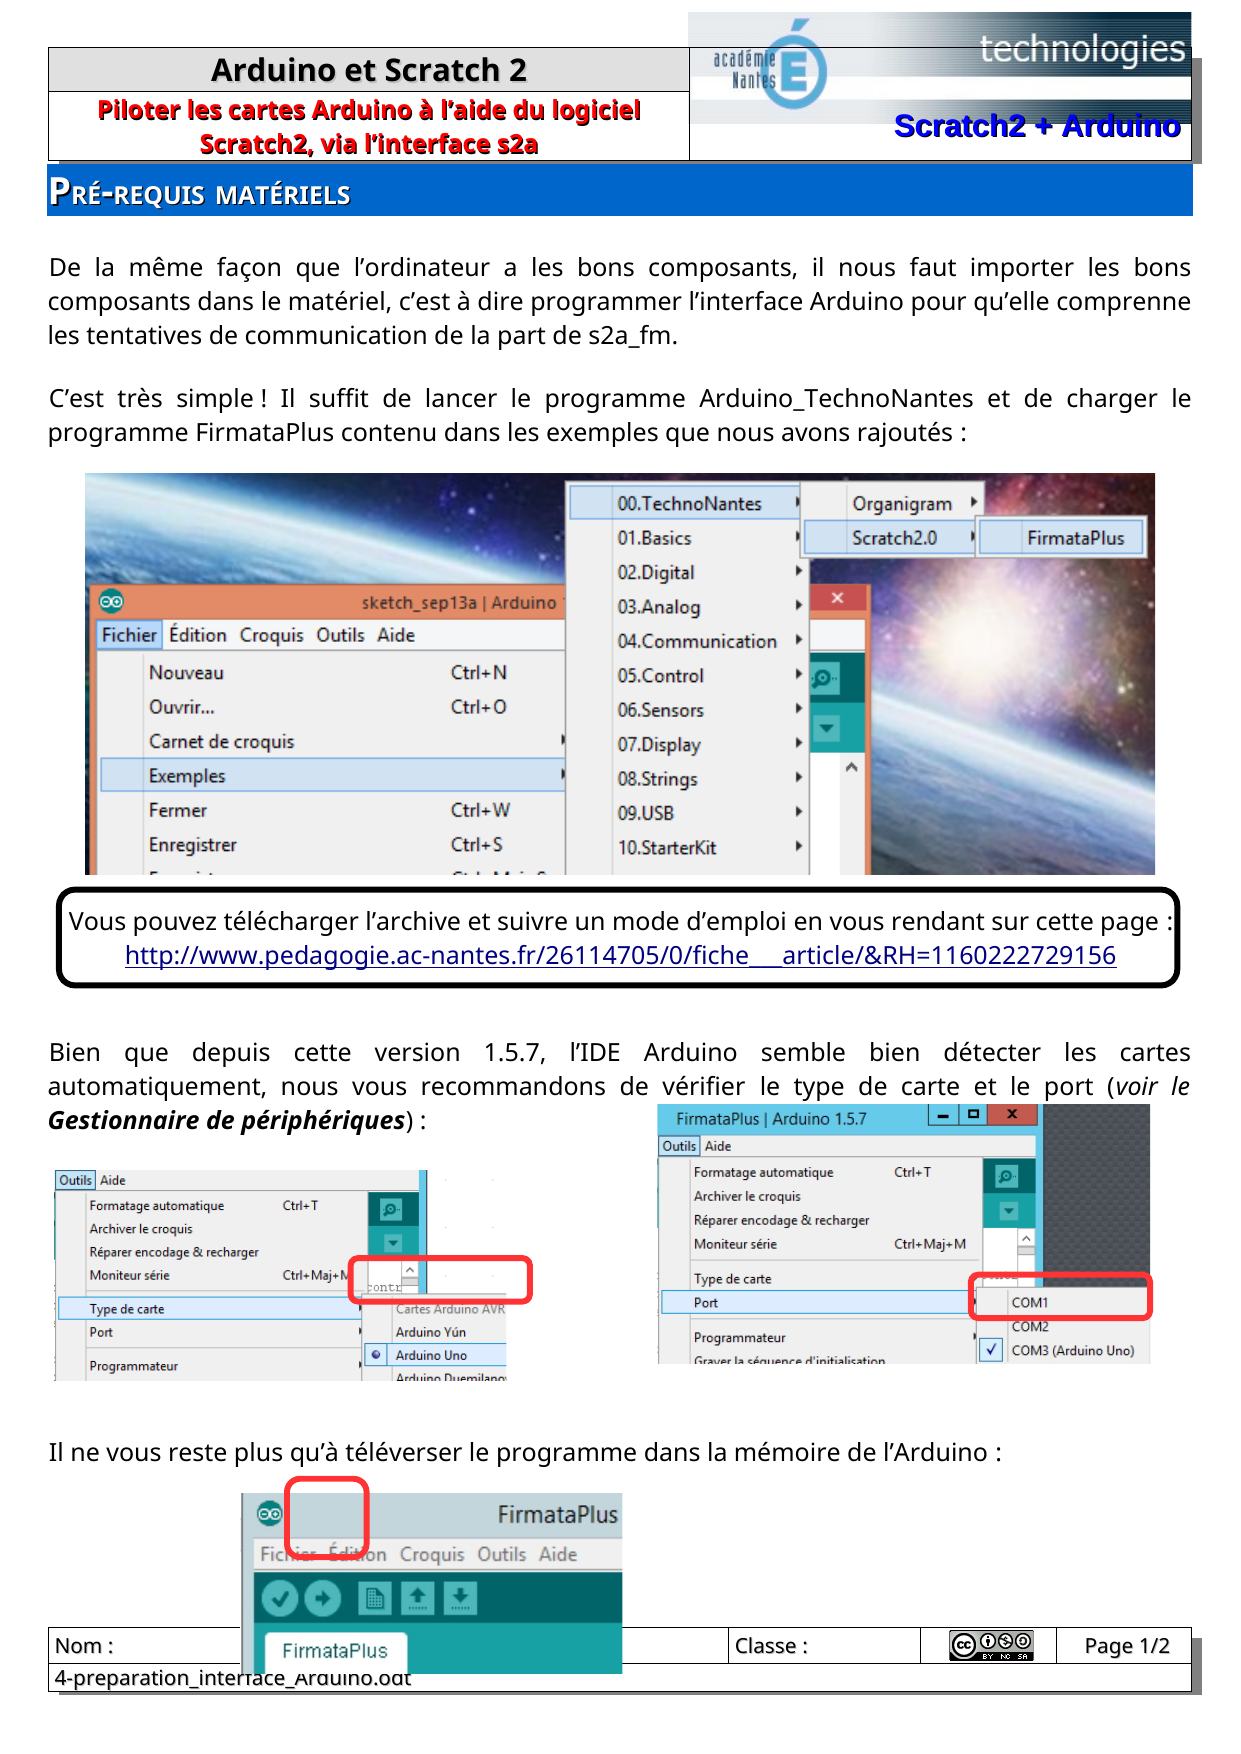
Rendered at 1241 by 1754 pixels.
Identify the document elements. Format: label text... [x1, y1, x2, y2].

picture [949, 1630, 1034, 1661]
picture [974, 1278, 1147, 1315]
picture [690, 48, 1191, 124]
text Vous pouvez télécharger l’archive et suivre un mode d’emploi en vous rendant sur cette page : [62, 904, 1174, 938]
text http://www.pedagogie.ac-nantes.fr/26114705/0/fiche___article/&RH=1160222729156 [62, 938, 1174, 972]
picture [85, 473, 1156, 875]
text Bien que depuis cette version 1.5.7, l’IDE Arduino semble bien détecter les cartes automatiquement, nous vous recommandons de vérifier le type de carte et le port (voir le Gestionnaire de périphériques) : [47, 1034, 1193, 1137]
picture [657, 1104, 1150, 1364]
picture [54, 1170, 507, 1381]
subtitle Pré-requis matériels [47, 164, 1193, 216]
text C’est très simple ! Il suffit de lancer le programme Arduino_TechnoNantes et de charger le programme FirmataPlus contenu dans les exemples que nous avons rajoutés : [47, 381, 1193, 449]
text Il ne vous reste plus qu’à téléverser le programme dans la mémoire de l’Arduino : [47, 1435, 1193, 1469]
picture [240, 1493, 623, 1674]
picture [354, 1262, 507, 1298]
text De la même façon que l’ordinateur a les bons composants, il nous faut importer les bons composants dans le matériel, c’est à dire programmer l’interface Arduino pour qu’elle comprenne les tentatives de communication de la part de s2a_fm. [47, 249, 1193, 352]
picture [688, 12, 1192, 47]
picture [290, 1493, 363, 1554]
